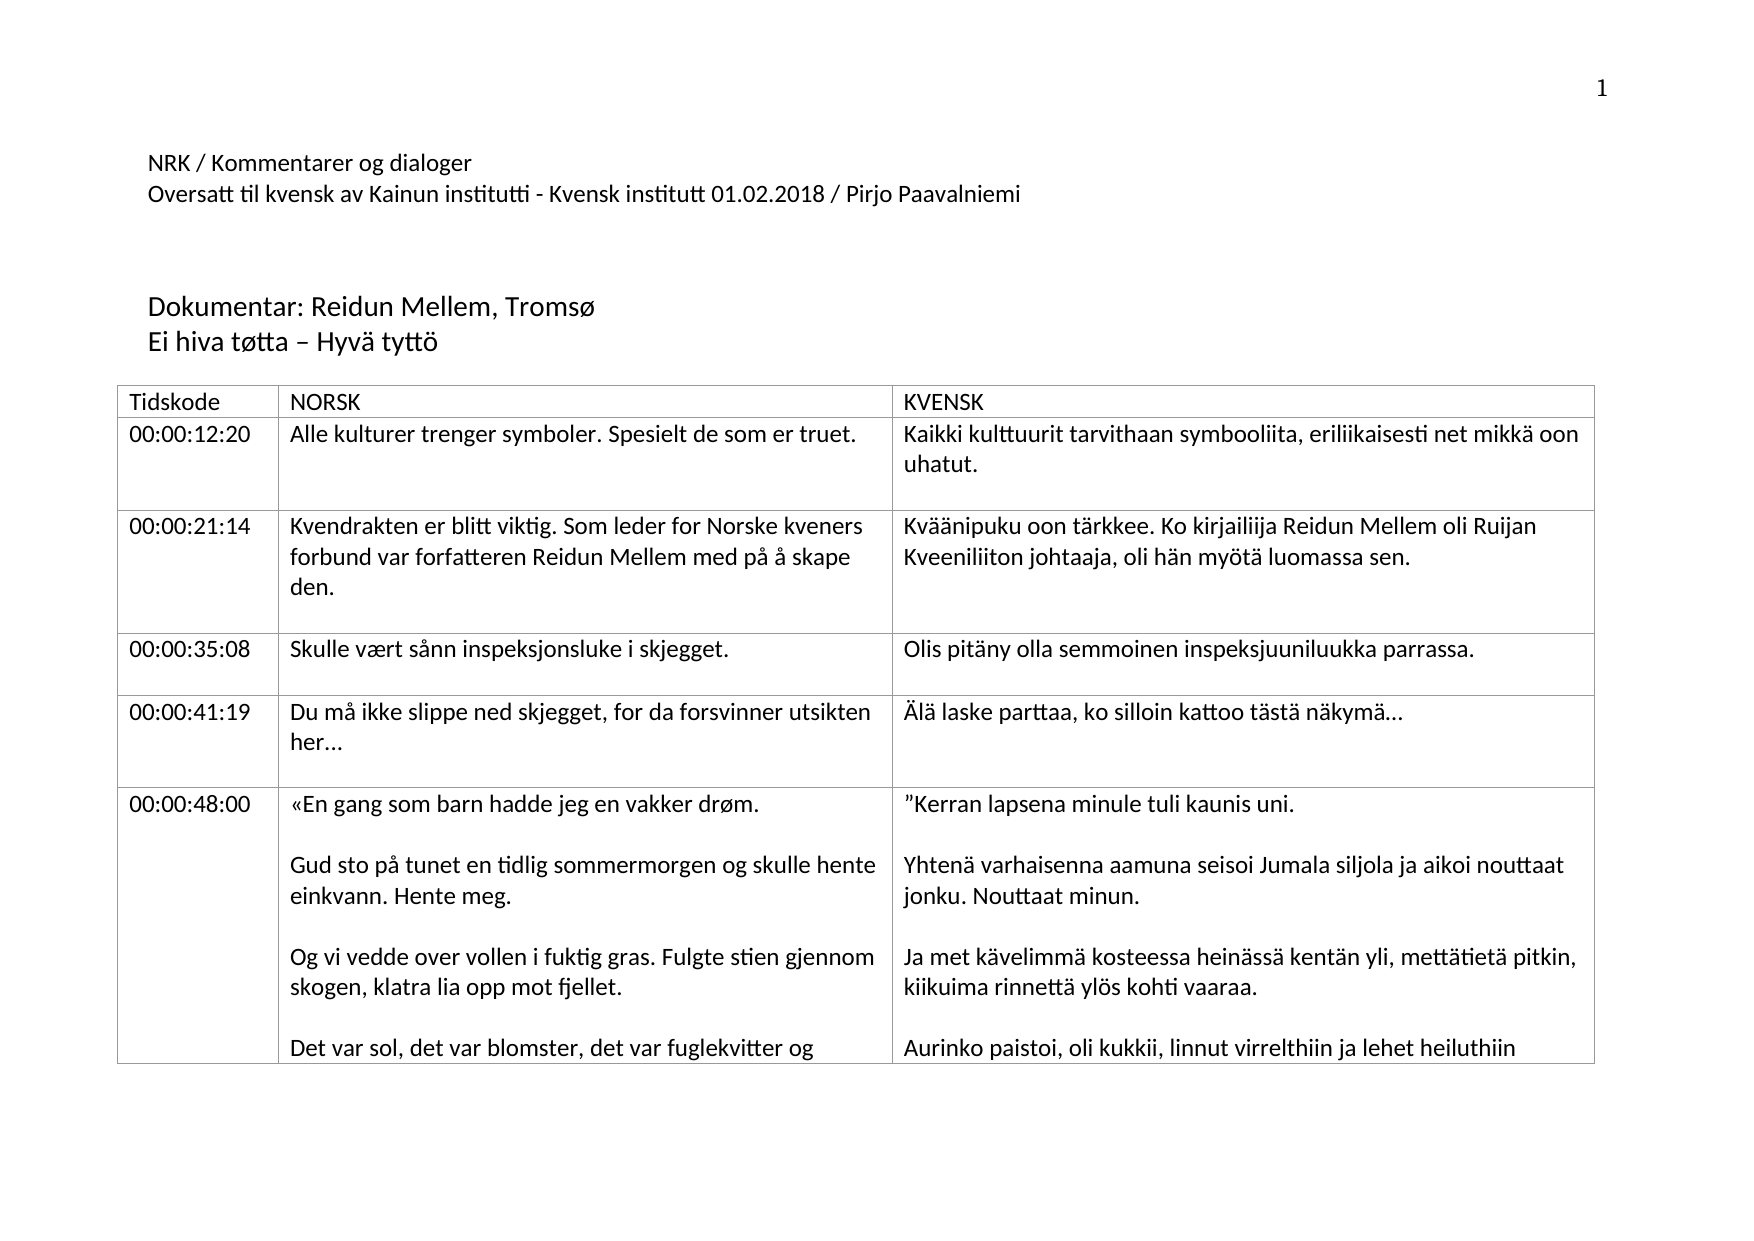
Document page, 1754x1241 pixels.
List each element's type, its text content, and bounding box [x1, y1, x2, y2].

table_cell Alle kulturer trenger symboler. Spesielt de som er truet. [279, 418, 892, 509]
table_cell 00:00:35:08 [118, 634, 278, 695]
table_cell Kvendrakten er blitt viktig. Som leder for Norske kveners forbund var forfatteren Reidun Mellem med på å skape den. [279, 511, 892, 633]
text Oversatt til kvensk av Kainun institutti - Kvensk institutt 01.02.2018 / Pirjo Paavalniemi [148, 178, 1606, 209]
table_cell 00:00:41:19 [118, 696, 278, 787]
subtitle Ei hiva tøtta – Hyvä tyttö [148, 323, 1606, 359]
table_cell 00:00:21:14 [118, 511, 278, 633]
table_cell Skulle vært sånn inspeksjonsluke i skjegget. [279, 634, 892, 695]
table_header Tidskode [118, 386, 278, 417]
table_cell 00:00:48:00 [118, 788, 278, 1063]
table_cell Olis pitäny olla semmoinen inspeksjuuniluukka parrassa. [893, 634, 1594, 695]
table_cell ”Kerran lapsena minule tuli kaunis uni. Yhtenä varhaisenna aamuna seisoi Jumala siljola ja aikoi nouttaat jonku. Nouttaat minun. Ja met kävelimmä kosteessa heinässä kentän yli, mettätietä pitkin, kiikuima rinnettä ylös kohti vaaraa. Aurinko paistoi, oli kukkii, linnut virrelthiin ja lehet heiluthiin [893, 788, 1594, 1063]
table_cell «En gang som barn hadde jeg en vakker drøm. Gud sto på tunet en tidlig sommermorgen og skulle hente einkvann. Hente meg. Og vi vedde over vollen i fuktig gras. Fulgte stien gjennom skogen, klatra lia opp mot fjellet. Det var sol, det var blomster, det var fuglekvitter og [279, 788, 892, 1063]
table_cell Kväänipuku oon tärkkee. Ko kirjailiija Reidun Mellem oli Ruijan Kveeniliiton johtaaja, oli hän myötä luomassa sen. [893, 511, 1594, 633]
subtitle NRK / Kommentarer og dialoger [148, 148, 1606, 178]
table_cell Älä laske parttaa, ko silloin kattoo tästä näkymä… [893, 696, 1594, 787]
table_cell Du må ikke slippe ned skjegget, for da forsvinner utsikten her... [279, 696, 892, 787]
subtitle Dokumentar: Reidun Mellem, Tromsø [148, 288, 1606, 323]
table_cell Kaikki kulttuurit tarvithaan symbooliita, eriliikaisesti net mikkä oon uhatut. [893, 418, 1594, 509]
table_cell 00:00:12:20 [118, 418, 278, 509]
table_header NORSK [279, 386, 892, 417]
table_header KVENSK [893, 386, 1594, 417]
